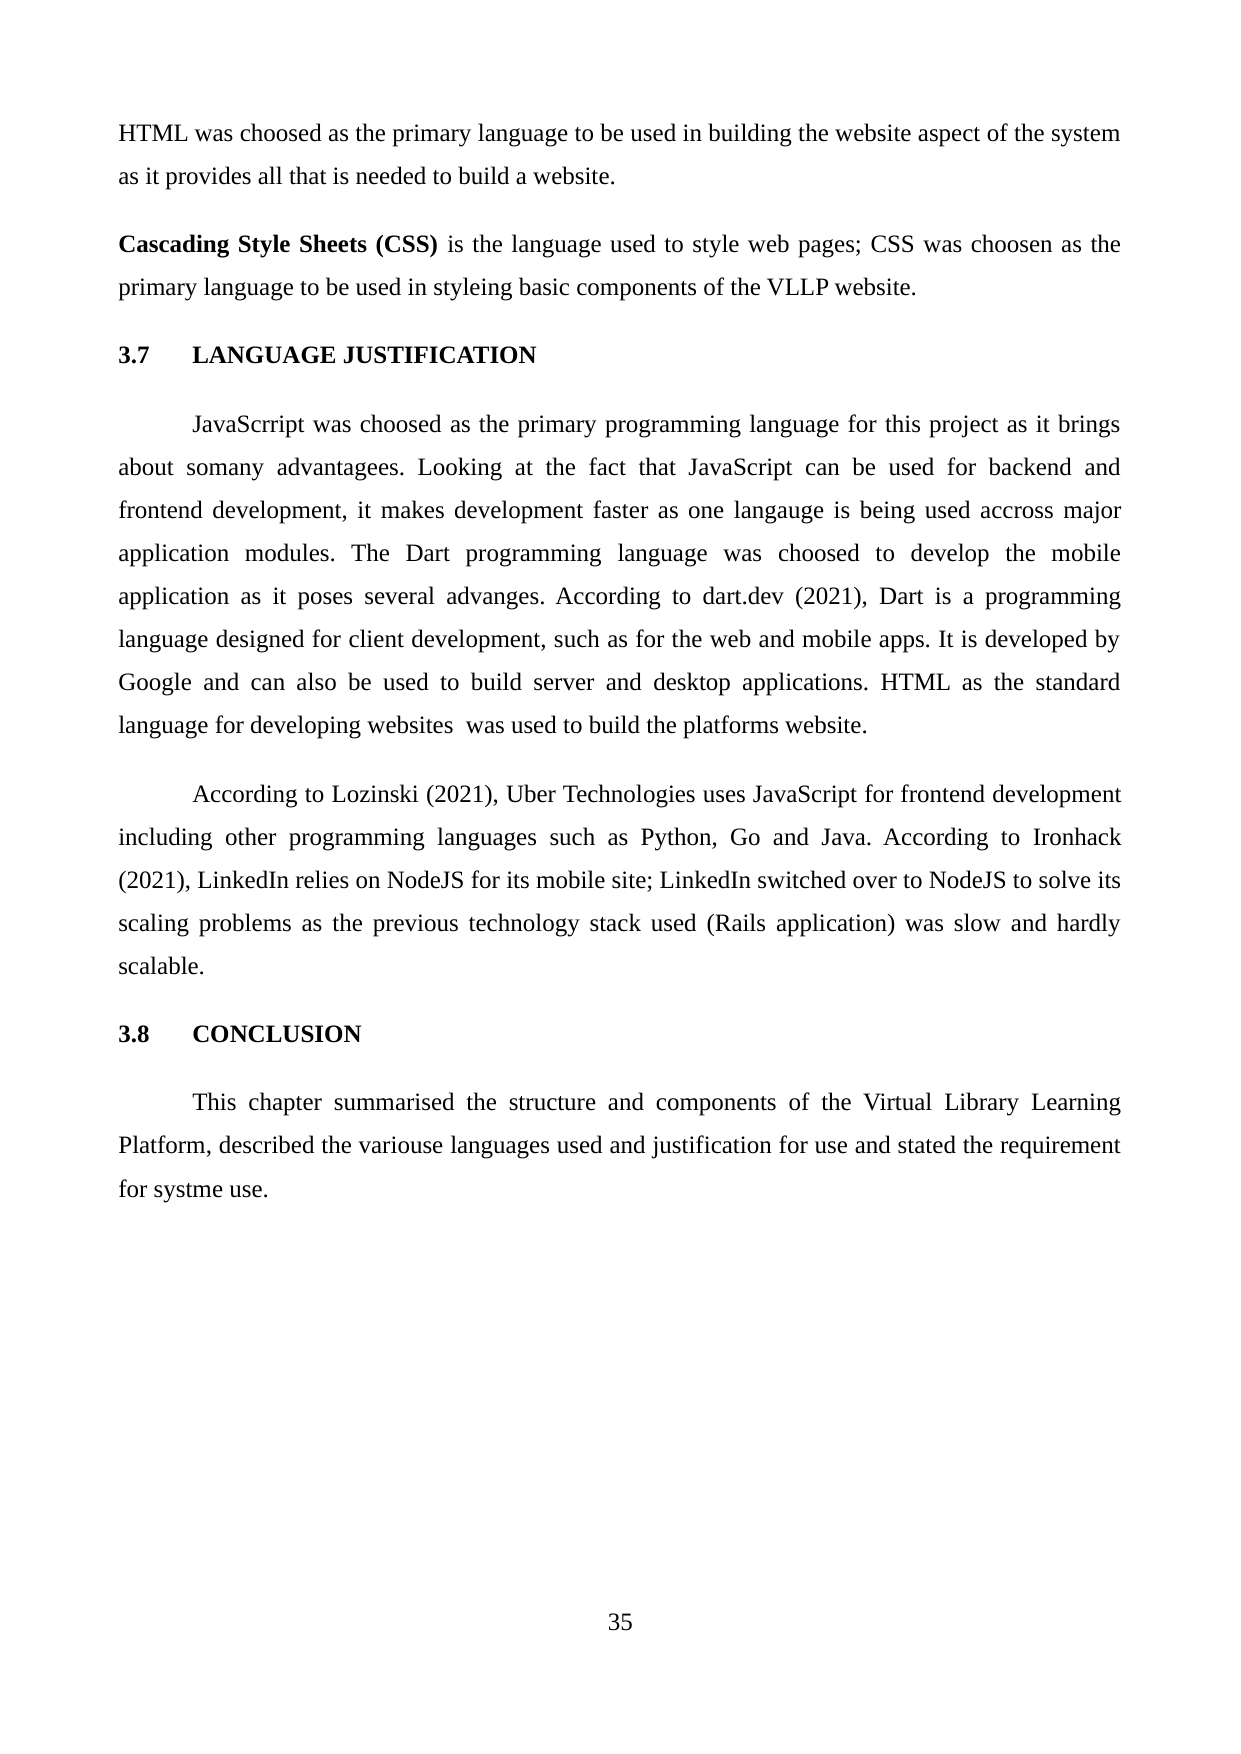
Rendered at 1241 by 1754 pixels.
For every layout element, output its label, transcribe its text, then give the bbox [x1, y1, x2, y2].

text 3.8 CONCLUSION [118, 1019, 1122, 1048]
text JavaScrript was choosed as the primary programming language for this project as it brings about somany advantagees. Looking at the fact that JavaScript can be used for backend and frontend development, it makes development faster as one langauge is being used accross major application modules. The Dart programming language was choosed to develop the mobile application as it poses several advanges. According to dart.dev (2021), Dart is a programming language designed for client development, such as for the web and mobile apps. It is developed by Google and can also be used to build server and desktop applications. HTML as the standard language for developing websites was used to build the platforms website. [118, 409, 1122, 739]
text Cascading Style Sheets (CSS) is the language used to style web pages; CSS was choosen as the primary language to be used in styleing basic components of the VLLP website. [118, 229, 1122, 301]
text HTML was choosed as the primary language to be used in building the website aspect of the system as it provides all that is needed to build a website. [118, 118, 1122, 190]
text This chapter summarised the structure and components of the Virtual Library Learning Platform, described the variouse languages used and justification for use and stated the requirement for systme use. [118, 1087, 1122, 1202]
text 3.7 LANGUAGE JUSTIFICATION [118, 341, 1122, 369]
text According to Lozinski (2021), Uber Technologies uses JavaScript for frontend development including other programming languages such as Python, Go and Java. According to Ironhack (2021), LinkedIn relies on NodeJS for its mobile site; LinkedIn switched over to NodeJS to solve its scaling problems as the previous technology stack used (Rails application) was slow and hardly scalable. [118, 779, 1122, 980]
